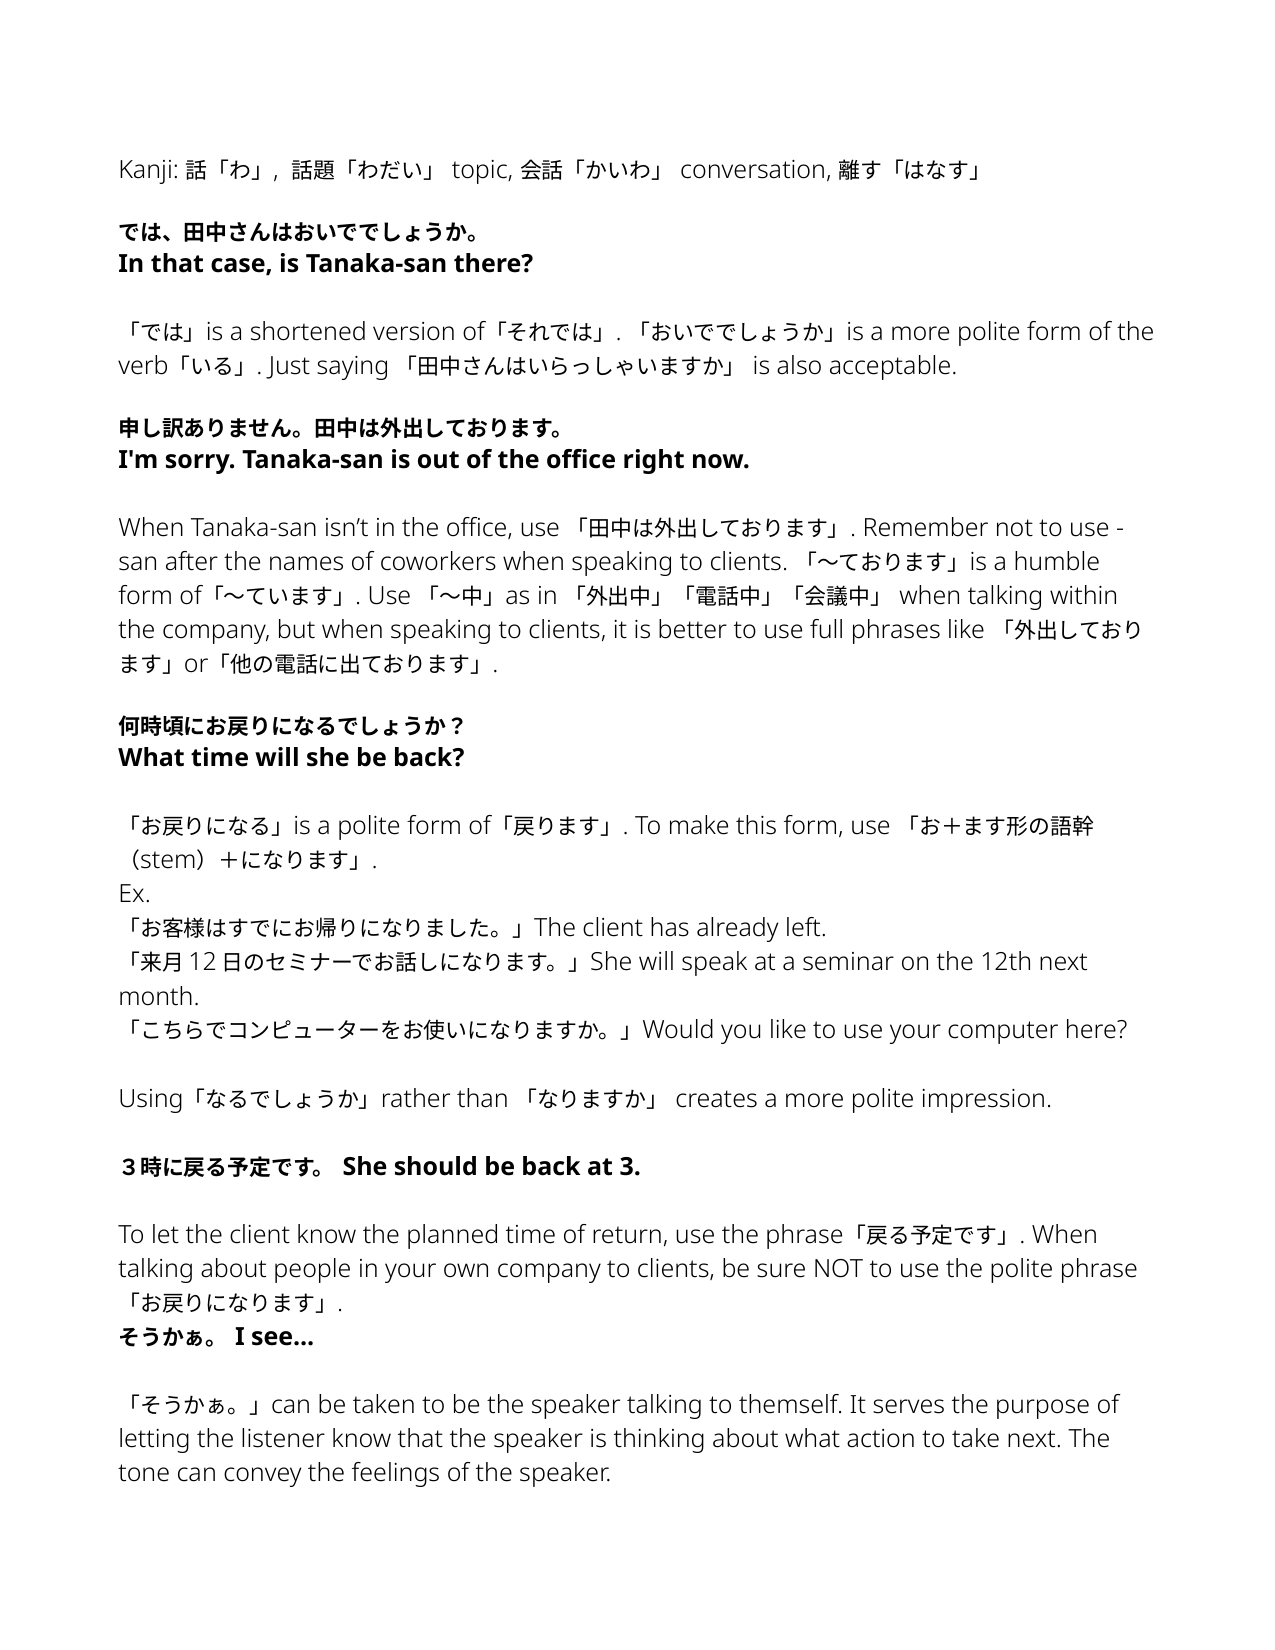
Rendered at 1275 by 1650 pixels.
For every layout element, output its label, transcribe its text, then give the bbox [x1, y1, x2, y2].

text Ex. [118, 876, 1157, 910]
text What time will she be back? [118, 740, 1157, 774]
text When Tanaka-san isn’t in the office, use 「田中は外出しております」. Remember not to use -san after the names of coworkers when speaking to clients. 「～ております」is a humble form of「～ています」. Use 「〜中」as in 「外出中」「電話中」「会議中」 when talking within the company, but when speaking to clients, it is better to use full phrases like 「外出しております」or「他の電話に出ております」. [118, 510, 1157, 680]
text 「そうかぁ。」can be taken to be the speaker talking to themself. It serves the purpose of letting the listener know that the speaker is thinking about what action to take next. The tone can convey the feelings of the speaker. [118, 1387, 1157, 1489]
text 「では」is a shortened version of「それでは」. 「おいででしょうか」is a more polite form of the verb「いる」. Just saying 「田中さんはいらっしゃいますか」 is also acceptable. [118, 314, 1157, 382]
text In that case, is Tanaka-san there? [118, 246, 1157, 280]
text 「こちらでコンピューターをお使いになりますか。」Would you like to use your computer here? [118, 1012, 1157, 1046]
text 「お客様はすでにお帰りになりました。」The client has already left. [118, 910, 1157, 944]
text では、田中さんはおいででしょうか。 [118, 220, 1157, 246]
text そうかぁ。 I see... [118, 1319, 1157, 1353]
text 申し訳ありません。田中は外出しております。 [118, 416, 1157, 442]
text To let the client know the planned time of return, use the phrase「戻る予定です」. When talking about people in your own company to clients, be sure NOT to use the polite phrase 「お戻りになります」. [118, 1217, 1157, 1319]
text Kanji: 話「わ」, 話題「わだい」 topic, 会話「かいわ」 conversation, 離す「はなす」 [118, 152, 1157, 186]
text 何時頃にお戻りになるでしょうか？ [118, 714, 1157, 740]
text Using「なるでしょうか」rather than 「なりますか」 creates a more polite impression. [118, 1080, 1157, 1114]
text 「お戻りになる」is a polite form of「戻ります」. To make this form, use 「お＋ます形の語幹（stem）＋になります」. [118, 808, 1157, 876]
text ３時に戻る予定です。 She should be back at 3. [118, 1148, 1157, 1182]
text 「来月12日のセミナーでお話しになります。」She will speak at a seminar on the 12th next month. [118, 944, 1157, 1012]
text I'm sorry. Tanaka-san is out of the office right now. [118, 442, 1157, 476]
